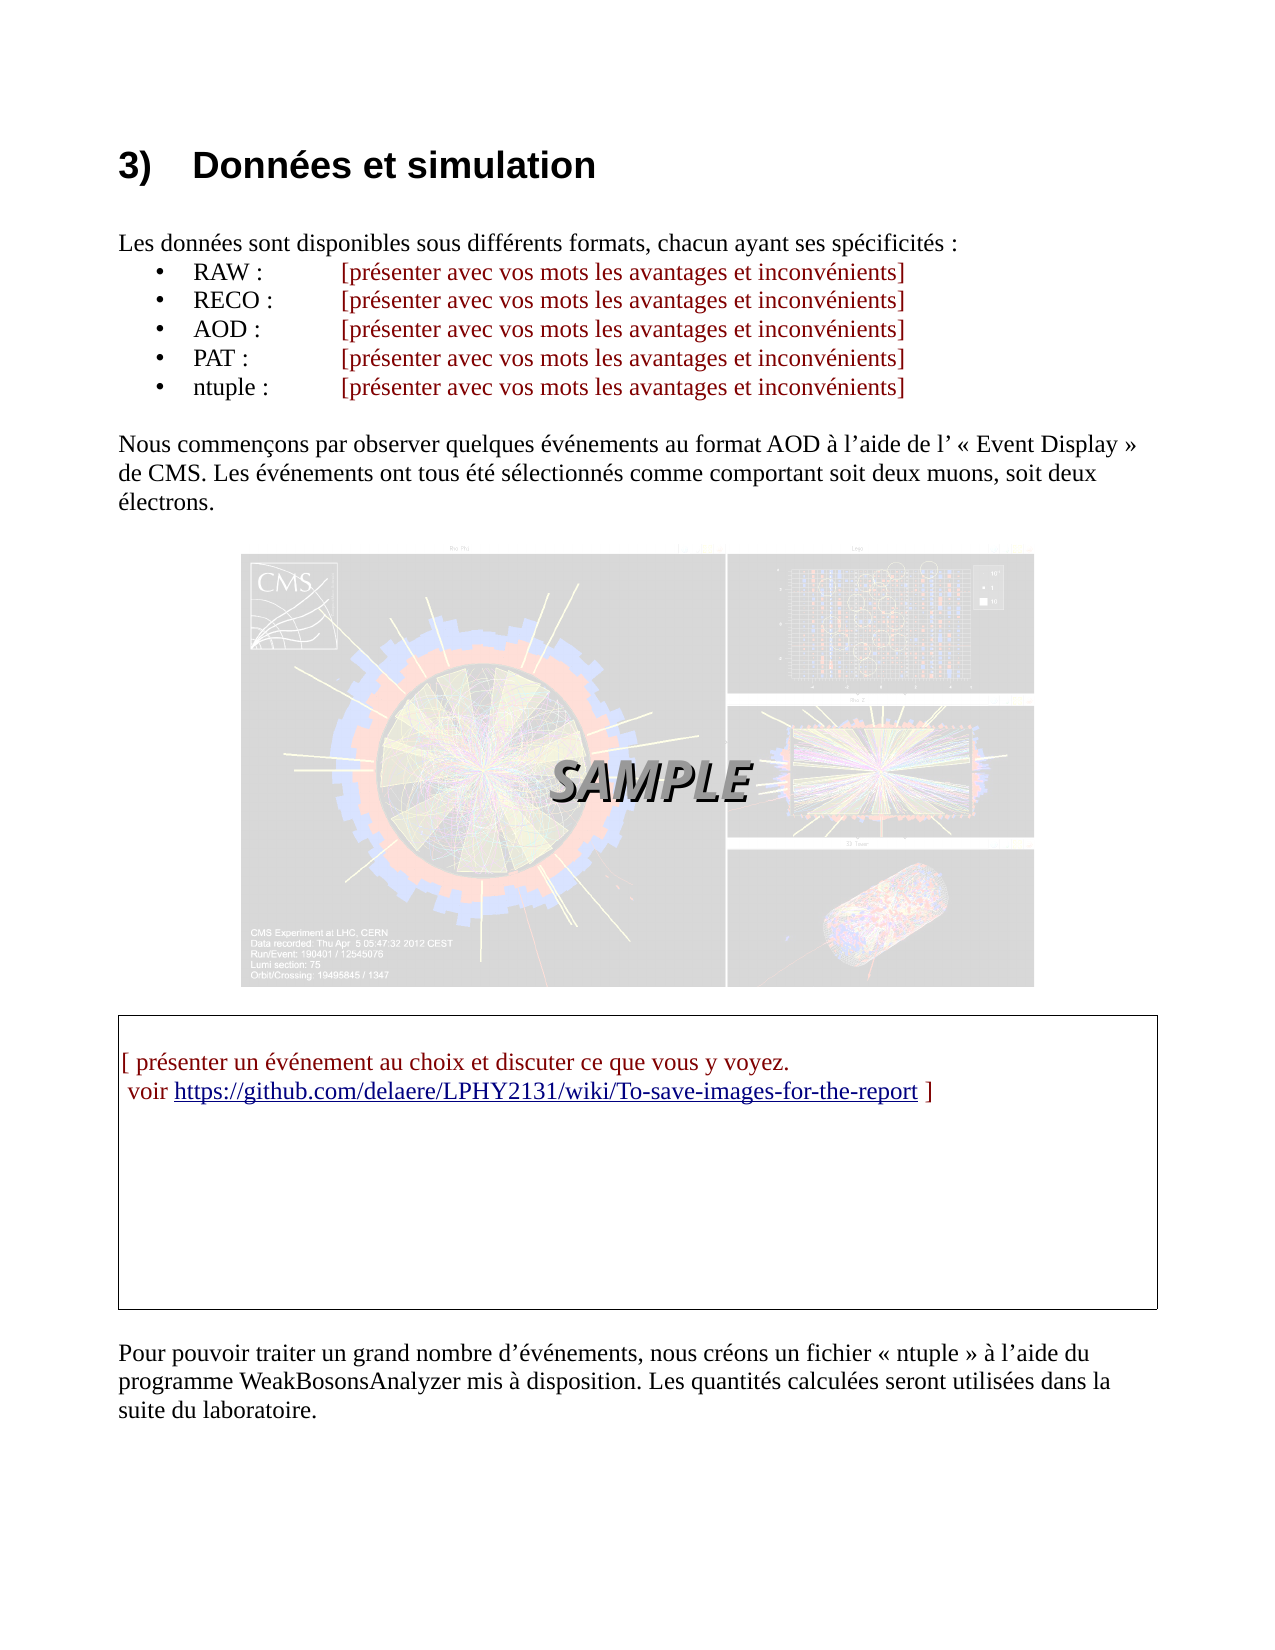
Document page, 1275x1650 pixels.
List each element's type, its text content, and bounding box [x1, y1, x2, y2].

text [ présenter un événement au choix et discuter ce que vous y voyez. [119, 1044, 1157, 1073]
list RAW : [présenter avec vos mots les avantages et inconvénients] [156, 257, 1157, 286]
list ntuple : [présenter avec vos mots les avantages et inconvénients] [156, 372, 1157, 401]
list PAT : [présenter avec vos mots les avantages et inconvénients] [156, 343, 1157, 372]
subtitle Données et simulation [118, 143, 1157, 187]
text Nous commençons par observer quelques événements au format AOD à l’aide de l’ « Event Display » de CMS. Les événements ont tous été sélectionnés comme comportant soit deux muons, soit deux électrons. [118, 429, 1157, 516]
text voir https://github.com/delaere/LPHY2131/wiki/To-save-images-for-the-report ] [119, 1073, 1157, 1104]
list RECO : [présenter avec vos mots les avantages et inconvénients] [156, 286, 1157, 314]
text Les données sont disponibles sous différents formats, chacun ayant ses spécificités : [118, 228, 1157, 257]
text Pour pouvoir traiter un grand nombre d’événements, nous créons un fichier « ntuple » à l’aide du programme WeakBosonsAnalyzer mis à disposition. Les quantités calculées seront utilisées dans la suite du laboratoire. [118, 1338, 1157, 1424]
list AOD : [présenter avec vos mots les avantages et inconvénients] [156, 314, 1157, 343]
